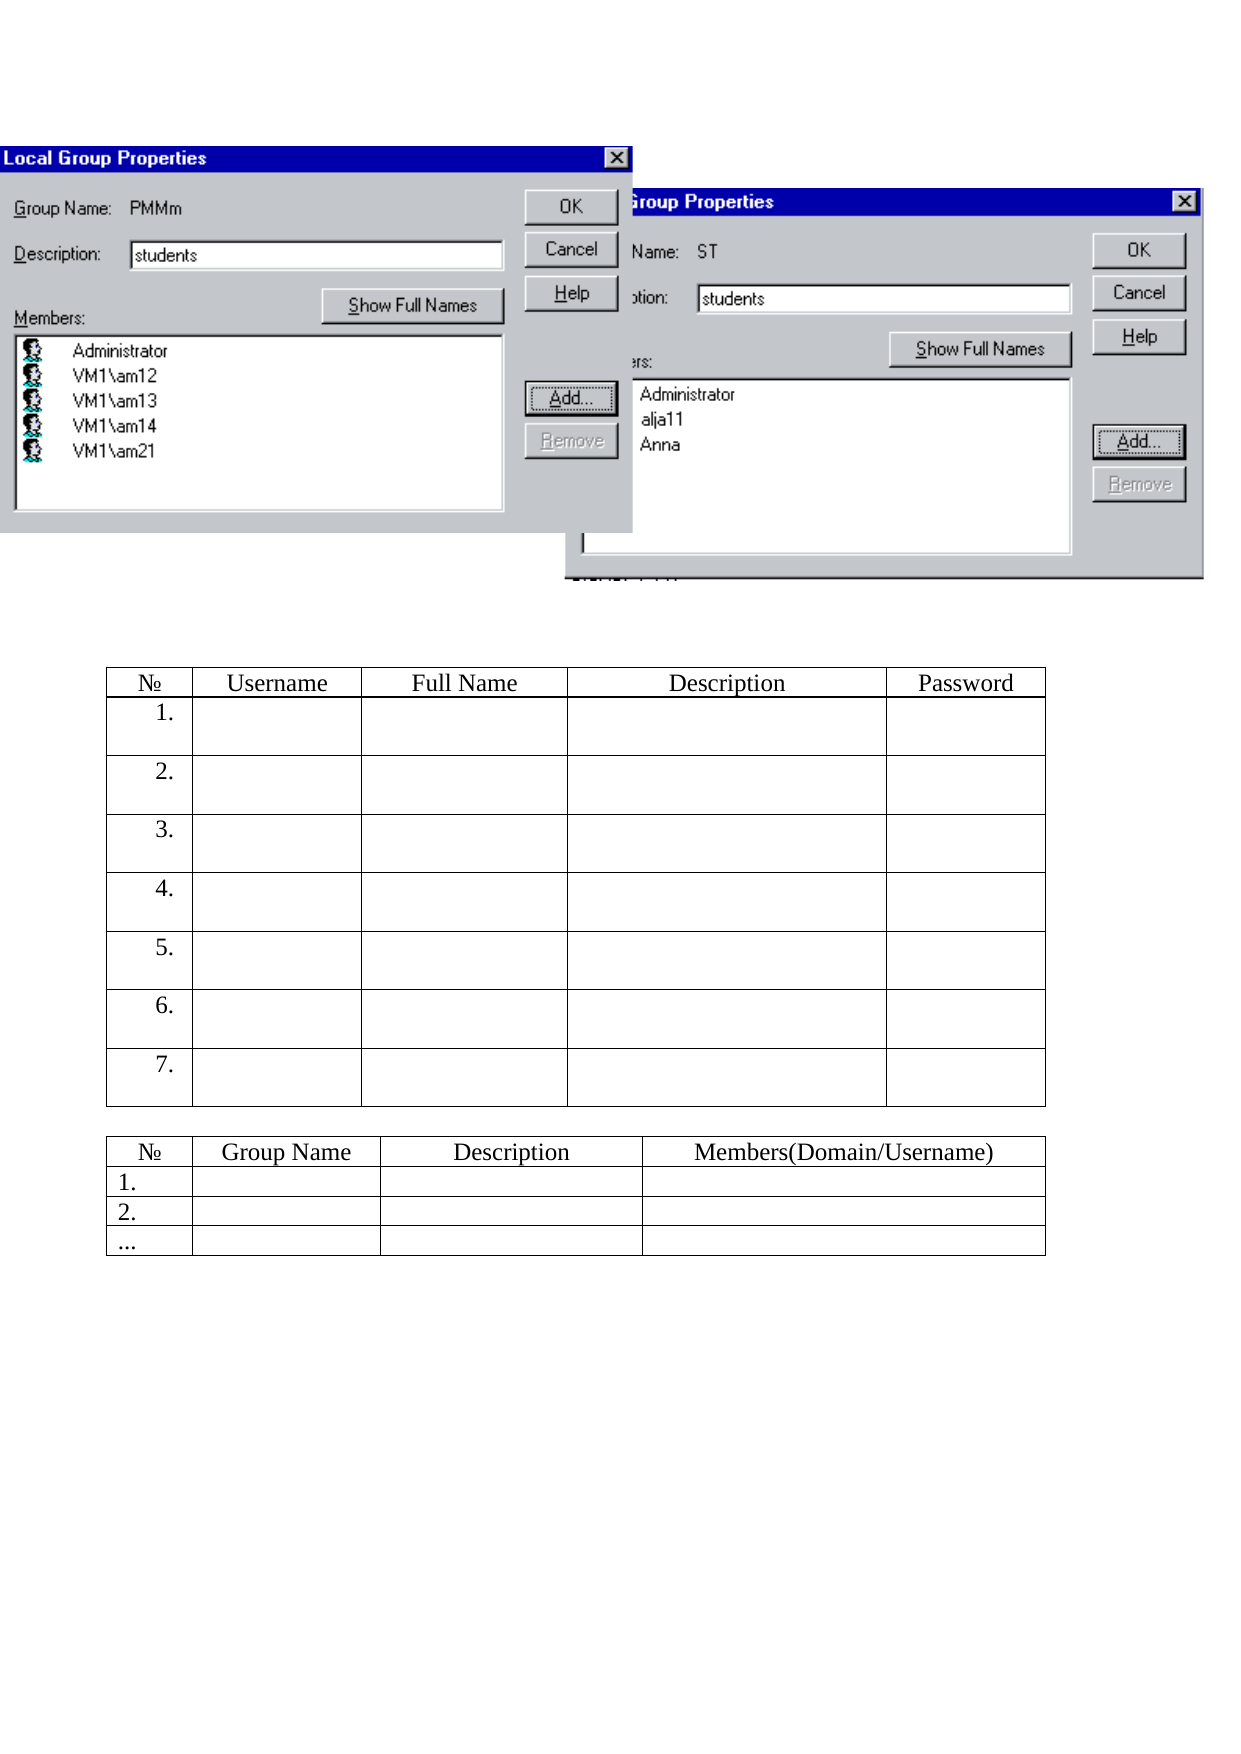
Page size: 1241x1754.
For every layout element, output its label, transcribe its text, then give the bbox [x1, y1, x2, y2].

table_cell [887, 990, 1045, 1048]
table_cell [362, 932, 567, 989]
table_cell [362, 1049, 567, 1106]
picture [0, 146, 1204, 581]
table_cell 1. [107, 1167, 192, 1196]
table_cell [362, 698, 567, 755]
table_cell [193, 698, 361, 755]
table_cell [568, 932, 886, 989]
table_cell [107, 1049, 192, 1106]
table_cell [193, 990, 361, 1048]
table_cell 2. [107, 1197, 192, 1225]
table_cell [381, 1197, 642, 1225]
table_cell [362, 873, 567, 931]
table_cell [107, 990, 192, 1048]
table_header Members(Domain/Username) [643, 1137, 1045, 1166]
table_cell [568, 756, 886, 813]
table_cell [193, 932, 361, 989]
table_header № [107, 1137, 192, 1166]
table_header Full Name [362, 668, 567, 696]
table_cell [643, 1167, 1045, 1196]
table_cell [568, 815, 886, 872]
table_header Password [887, 668, 1045, 696]
table_cell [193, 1197, 380, 1225]
table_cell [887, 756, 1045, 813]
table_cell [643, 1226, 1045, 1255]
table_cell [568, 873, 886, 931]
table_header Username [193, 668, 361, 696]
table_cell [381, 1167, 642, 1196]
table_header Description [568, 668, 886, 696]
table_cell [193, 756, 361, 813]
table_cell [107, 698, 192, 755]
table_cell [887, 698, 1045, 755]
table_cell [887, 932, 1045, 989]
table_cell ... [107, 1226, 192, 1255]
table_cell [193, 815, 361, 872]
table_cell [193, 873, 361, 931]
table_cell [193, 1226, 380, 1255]
table_cell [107, 815, 192, 872]
table_cell [362, 756, 567, 813]
table_cell [381, 1226, 642, 1255]
table_cell [193, 1167, 380, 1196]
table_cell [887, 873, 1045, 931]
table_header № [107, 668, 192, 696]
table_cell [887, 815, 1045, 872]
table_cell [568, 698, 886, 755]
table_header Description [381, 1137, 642, 1166]
table_header Group Name [193, 1137, 380, 1166]
table_cell [107, 756, 192, 813]
table_cell [568, 1049, 886, 1106]
table_cell [362, 815, 567, 872]
table_cell [193, 1049, 361, 1106]
table_cell [107, 873, 192, 931]
table_cell [643, 1197, 1045, 1225]
table_cell [887, 1049, 1045, 1106]
table_cell [568, 990, 886, 1048]
table_cell [107, 932, 192, 989]
table_cell [362, 990, 567, 1048]
